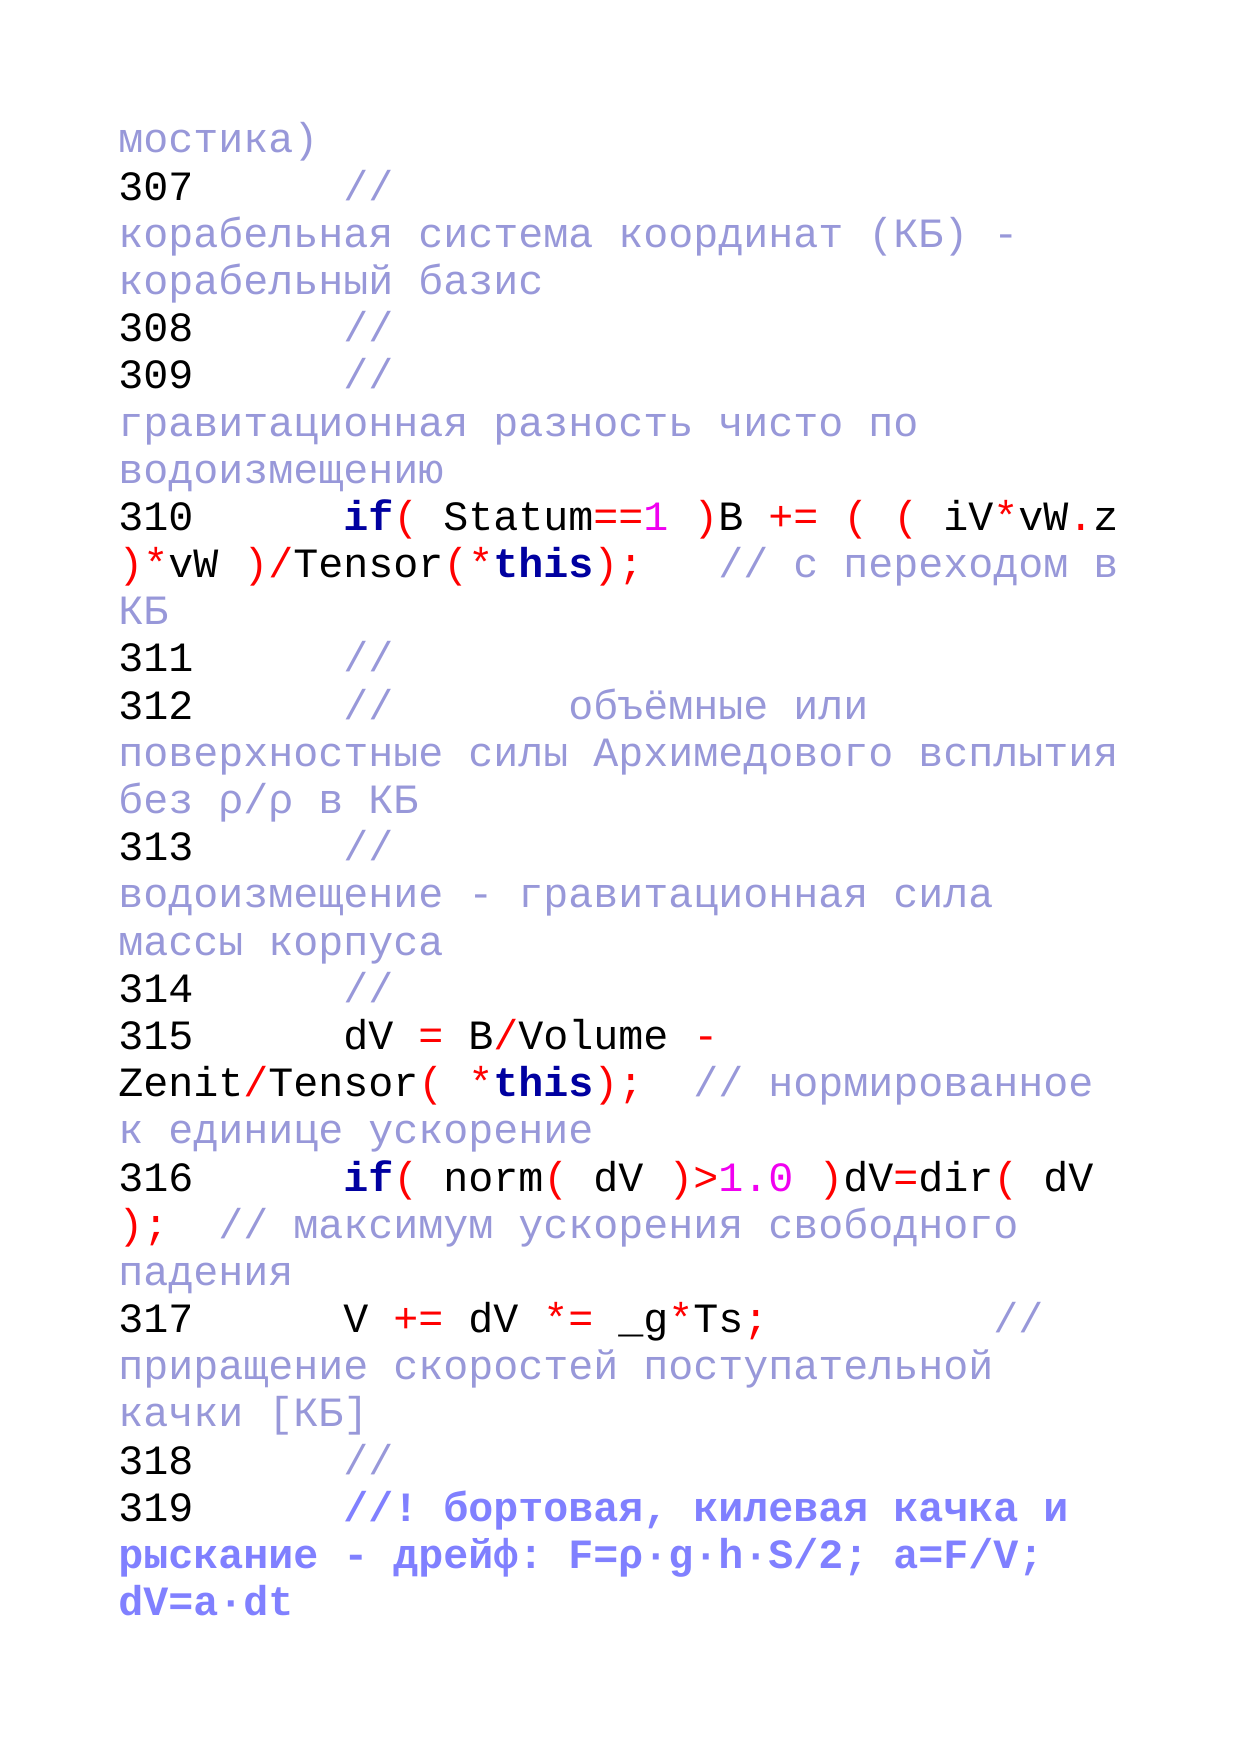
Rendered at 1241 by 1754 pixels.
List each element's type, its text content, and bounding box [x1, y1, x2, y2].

subtitle 317 V += dV *= _g*Ts; // приращение скоростей поступательной качки [КБ] [118, 1298, 1122, 1439]
subtitle 312 // объёмные или поверхностные силы Архимедового всплытия без ρ/ρ в КБ [118, 684, 1122, 826]
subtitle 315 dV = B/Volume - Zenit/Tensor( *this); // нормированное к единице ускорение [118, 1015, 1122, 1156]
subtitle 307 // корабельная система координат (КБ) - корабельный базис [118, 165, 1122, 307]
subtitle 309 // гравитационная разность чисто по водоизмещению [118, 354, 1122, 496]
subtitle 308 // [118, 307, 1122, 354]
subtitle 319 //! бортовая, килевая качка и рыскание - дрейф: F=ρ∙g∙h∙S/2; a=F/V; dV=a∙dt [118, 1487, 1122, 1628]
subtitle 318 // [118, 1439, 1122, 1487]
subtitle 316 if( norm( dV )>1.0 )dV=dir( dV ); // максимум ускорения свободного падения [118, 1156, 1122, 1298]
subtitle 314 // [118, 967, 1122, 1015]
subtitle 313 // водоизмещение - гравитационная сила массы корпуса [118, 826, 1122, 967]
subtitle 311 // [118, 637, 1122, 684]
subtitle 310 if( Statum==1 )B += ( ( iV*vW.z )*vW )/Tensor(*this); // с переходом в КБ [118, 496, 1122, 637]
subtitle мостика) [118, 118, 1122, 165]
